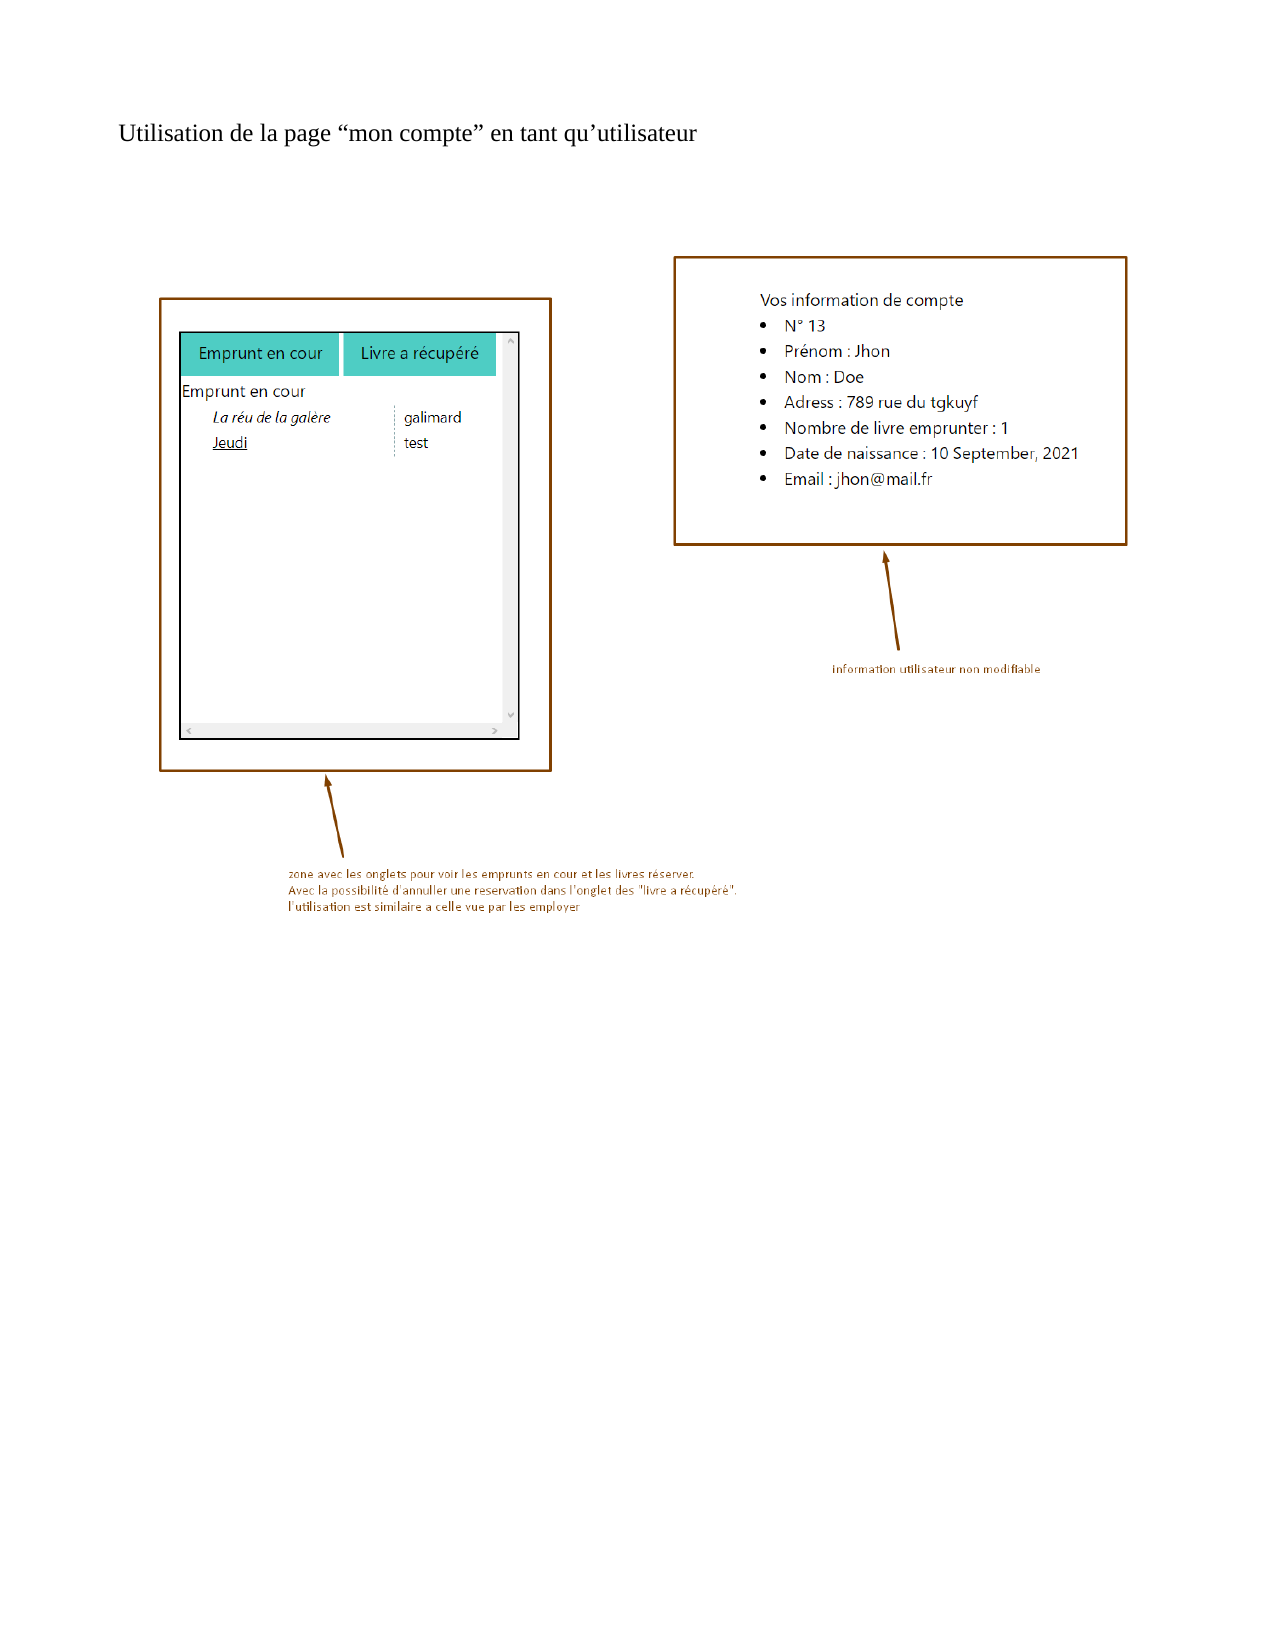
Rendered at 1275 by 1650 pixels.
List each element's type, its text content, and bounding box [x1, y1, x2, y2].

text Utilisation de la page “mon compte” en tant qu’utilisateur [118, 118, 1157, 176]
picture [122, 241, 1162, 991]
